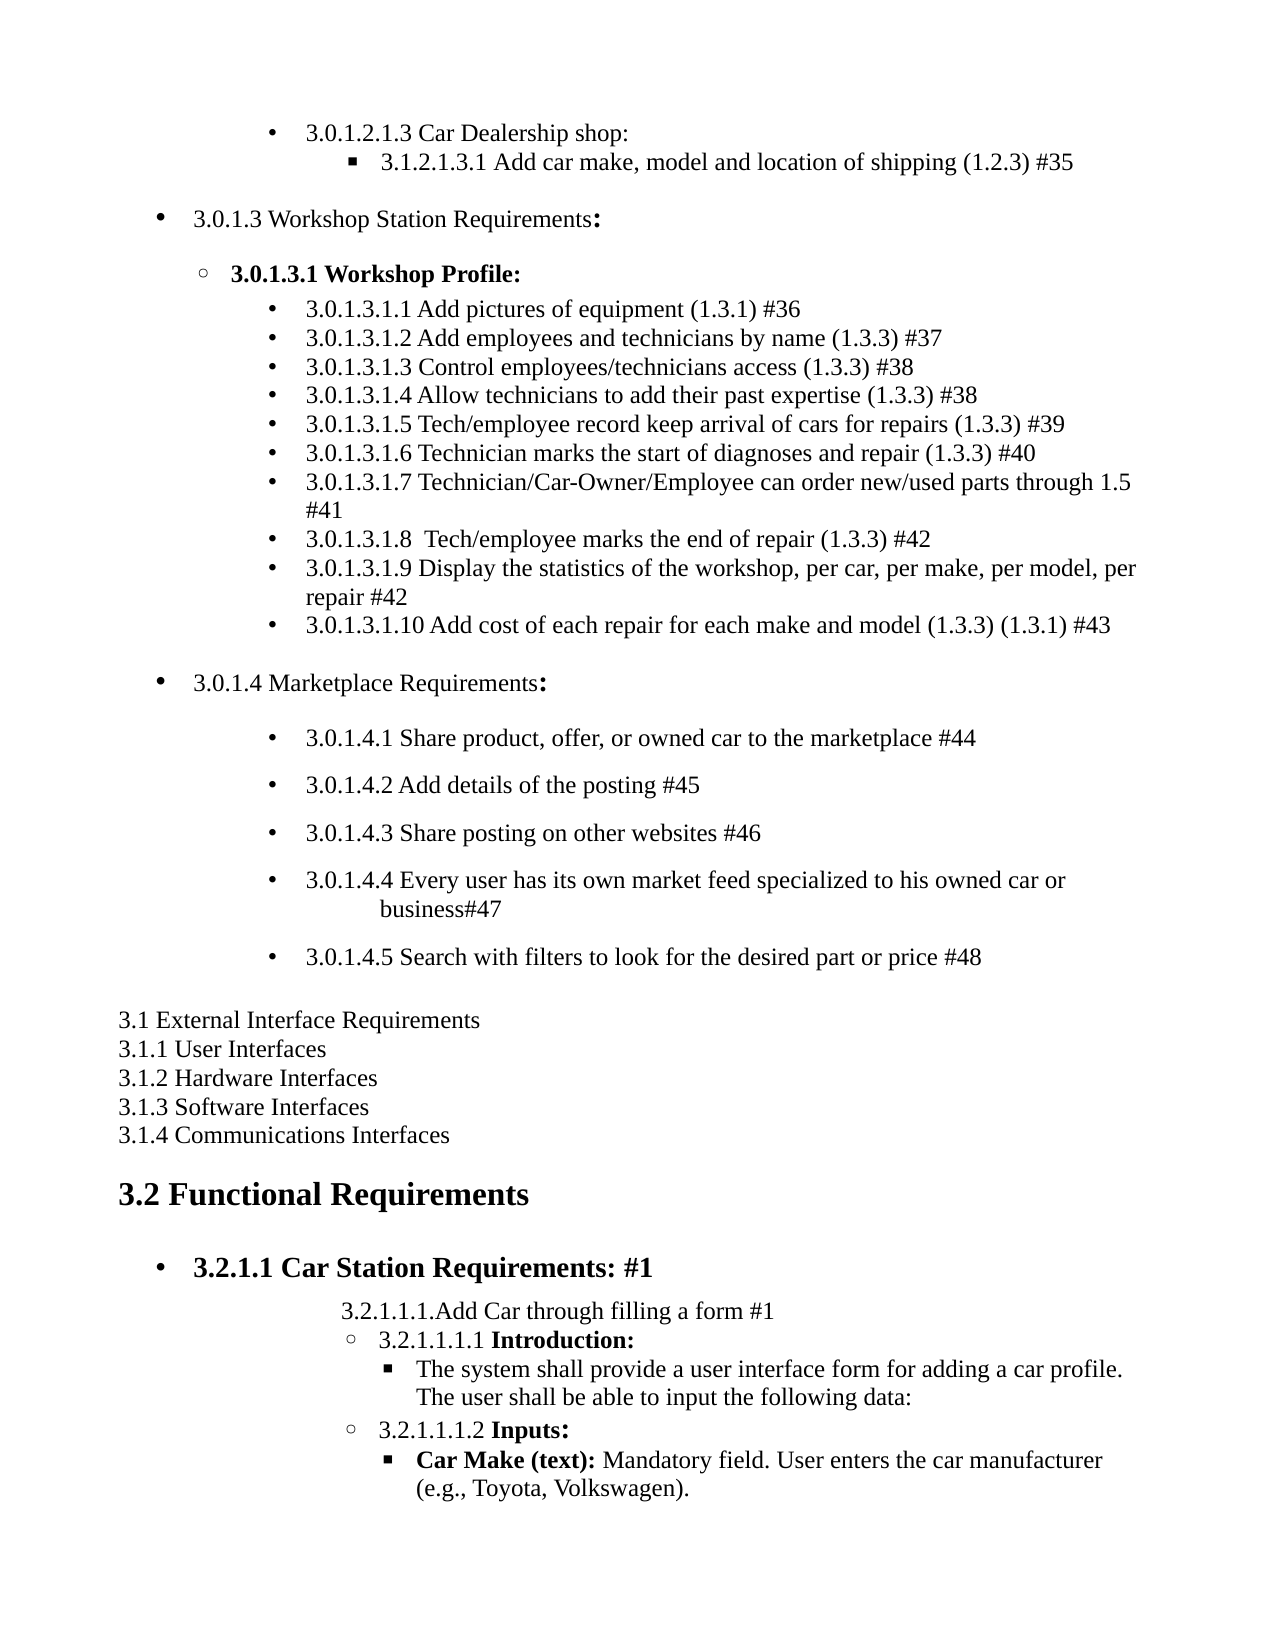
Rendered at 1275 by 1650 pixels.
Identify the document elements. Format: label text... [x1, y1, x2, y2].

text 3.1.3 Software Interfaces [118, 1092, 1157, 1120]
list 3.0.1.3.1.8 Tech/employee marks the end of repair (1.3.3) #42 [268, 524, 1157, 553]
subtitle 3.0.1.3.1 Workshop Profile: [193, 259, 1157, 288]
list 3.1.2.1.3.1 Add car make, model and location of shipping (1.2.3) #35 [343, 147, 1157, 176]
subtitle 3.0.1.3 Workshop Station Requirements: [156, 201, 1157, 234]
subtitle 3.0.1.4.1 Share product, offer, or owned car to the marketplace #44 [268, 723, 1157, 752]
text 3.1 External Interface Requirements [118, 1005, 1157, 1034]
list 3.0.1.3.1.1 Add pictures of equipment (1.3.1) #36 [268, 294, 1157, 323]
list 3.0.1.3.1.6 Technician marks the start of diagnoses and repair (1.3.3) #40 [268, 438, 1157, 467]
list 3.0.1.3.1.7 Technician/Car-Owner/Employee can order new/used parts through 1.5 #41 [268, 467, 1157, 524]
list 3.2.1.1.1.Add Car through filling a form #1 [303, 1296, 1157, 1325]
list 3.0.1.3.1.9 Display the statistics of the workshop, per car, per make, per model, per repair #42 [268, 553, 1157, 611]
text 3.1.1 User Interfaces [118, 1034, 1157, 1063]
subtitle 3.0.1.4 Marketplace Requirements: [156, 664, 1157, 698]
list 3.0.1.3.1.5 Tech/employee record keep arrival of cars for repairs (1.3.3) #39 [268, 409, 1157, 438]
subtitle 3.2.1.1 Car Station Requirements: #1 [156, 1250, 1157, 1284]
subtitle 3.0.1.4.3 Share posting on other websites #46 [268, 818, 1157, 847]
list 3.0.1.3.1.4 Allow technicians to add their past expertise (1.3.3) #38 [268, 381, 1157, 409]
list 3.0.1.3.1.2 Add employees and technicians by name (1.3.3) #37 [268, 323, 1157, 352]
subtitle 3.0.1.4.5 Search with filters to look for the desired part or price #48 [268, 942, 1157, 970]
text 3.1.4 Communications Interfaces [118, 1120, 1157, 1149]
list The system shall provide a user interface form for adding a car profile. The user shall be able to input the following data: [378, 1354, 1157, 1411]
subtitle 3.2 Functional Requirements [118, 1174, 1157, 1212]
list 3.0.1.3.1.10 Add cost of each repair for each make and model (1.3.3) (1.3.1) #43 [268, 611, 1157, 639]
list Car Make (text): Mandatory field. User enters the car manufacturer (e.g., Toyota, Volkswagen). [378, 1445, 1157, 1502]
list 3.2.1.1.1.1 Introduction: [341, 1325, 1157, 1354]
subtitle 3.0.1.4.4 Every user has its own market feed specialized to his owned car or business#47 [268, 865, 1157, 923]
text 3.1.2 Hardware Interfaces [118, 1063, 1157, 1092]
list 3.2.1.1.1.2 Inputs: [341, 1411, 1157, 1445]
list 3.0.1.2.1.3 Car Dealership shop: [268, 118, 1157, 147]
list 3.0.1.3.1.3 Control employees/technicians access (1.3.3) #38 [268, 352, 1157, 381]
subtitle 3.0.1.4.2 Add details of the posting #45 [268, 770, 1157, 799]
